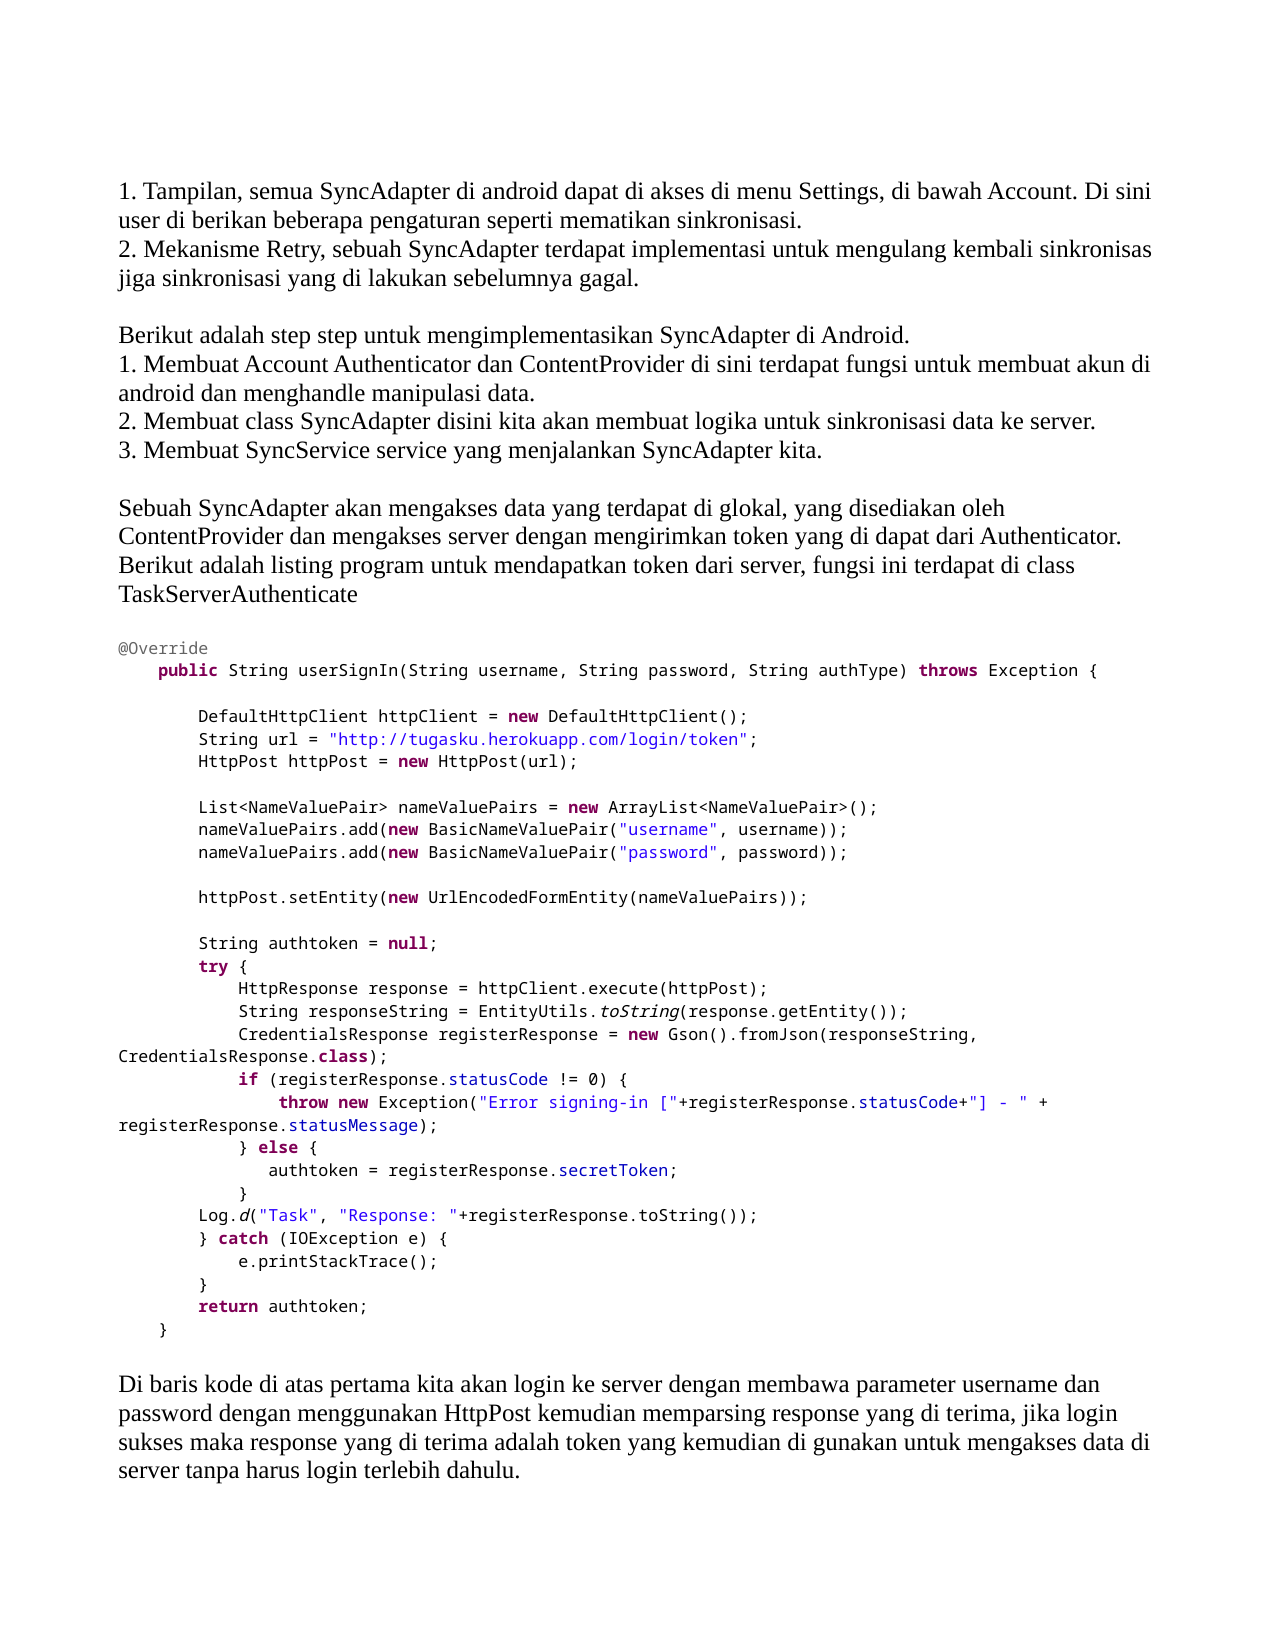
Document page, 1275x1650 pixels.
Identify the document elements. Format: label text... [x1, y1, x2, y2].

text throw new Exception("Error signing-in ["+registerResponse.statusCode+"] - " + registerResponse.statusMessage); [118, 1091, 1157, 1136]
text 3. Membuat SyncService service yang menjalankan SyncAdapter kita. [118, 435, 1157, 464]
text HttpPost httpPost = new HttpPost(url); [118, 750, 1157, 773]
text } [118, 1318, 1157, 1340]
text Sebuah SyncAdapter akan mengakses data yang terdapat di glokal, yang disediakan oleh ContentProvider dan mengakses server dengan mengirimkan token yang di dapat dari Authenticator. Berikut adalah listing program untuk mendapatkan token dari server, fungsi ini terdapat di class TaskServerAuthenticate [118, 493, 1157, 608]
text return authtoken; [118, 1295, 1157, 1318]
text Log.d("Task", "Response: "+registerResponse.toString()); [118, 1204, 1157, 1227]
text authtoken = registerResponse.secretToken; [118, 1159, 1157, 1181]
text List<NameValuePair> nameValuePairs = new ArrayList<NameValuePair>(); [118, 795, 1157, 818]
text 2. Mekanisme Retry, sebuah SyncAdapter terdapat implementasi untuk mengulang kembali sinkronisas jiga sinkronisasi yang di lakukan sebelumnya gagal. [118, 234, 1157, 291]
text if (registerResponse.statusCode != 0) { [118, 1068, 1157, 1091]
text 2. Membuat class SyncAdapter disini kita akan membuat logika untuk sinkronisasi data ke server. [118, 406, 1157, 435]
text } catch (IOException e) { [118, 1227, 1157, 1249]
text nameValuePairs.add(new BasicNameValuePair("username", username)); [118, 818, 1157, 841]
text httpPost.setEntity(new UrlEncodedFormEntity(nameValuePairs)); [118, 886, 1157, 909]
text DefaultHttpClient httpClient = new DefaultHttpClient(); [118, 704, 1157, 727]
text String responseString = EntityUtils.toString(response.getEntity()); [118, 1000, 1157, 1022]
text @Override [118, 636, 1157, 659]
text 1. Tampilan, semua SyncAdapter di android dapat di akses di menu Settings, di bawah Account. Di sini user di berikan beberapa pengaturan seperti mematikan sinkronisasi. [118, 176, 1157, 234]
text Berikut adalah step step untuk mengimplementasikan SyncAdapter di Android. [118, 320, 1157, 349]
text HttpResponse response = httpClient.execute(httpPost); [118, 977, 1157, 1000]
text nameValuePairs.add(new BasicNameValuePair("password", password)); [118, 841, 1157, 863]
text 1. Membuat Account Authenticator dan ContentProvider di sini terdapat fungsi untuk membuat akun di android dan menghandle manipulasi data. [118, 349, 1157, 406]
text String authtoken = null; [118, 932, 1157, 954]
text String url = "http://tugasku.herokuapp.com/login/token"; [118, 727, 1157, 750]
text try { [118, 954, 1157, 977]
text public String userSignIn(String username, String password, String authType) throws Exception { [118, 659, 1157, 682]
text } [118, 1181, 1157, 1204]
text } else { [118, 1136, 1157, 1159]
text CredentialsResponse registerResponse = new Gson().fromJson(responseString, CredentialsResponse.class); [118, 1022, 1157, 1068]
text } [118, 1272, 1157, 1295]
text Di baris kode di atas pertama kita akan login ke server dengan membawa parameter username dan password dengan menggunakan HttpPost kemudian memparsing response yang di terima, jika login sukses maka response yang di terima adalah token yang kemudian di gunakan untuk mengakses data di server tanpa harus login terlebih dahulu. [118, 1369, 1157, 1484]
text e.printStackTrace(); [118, 1249, 1157, 1272]
